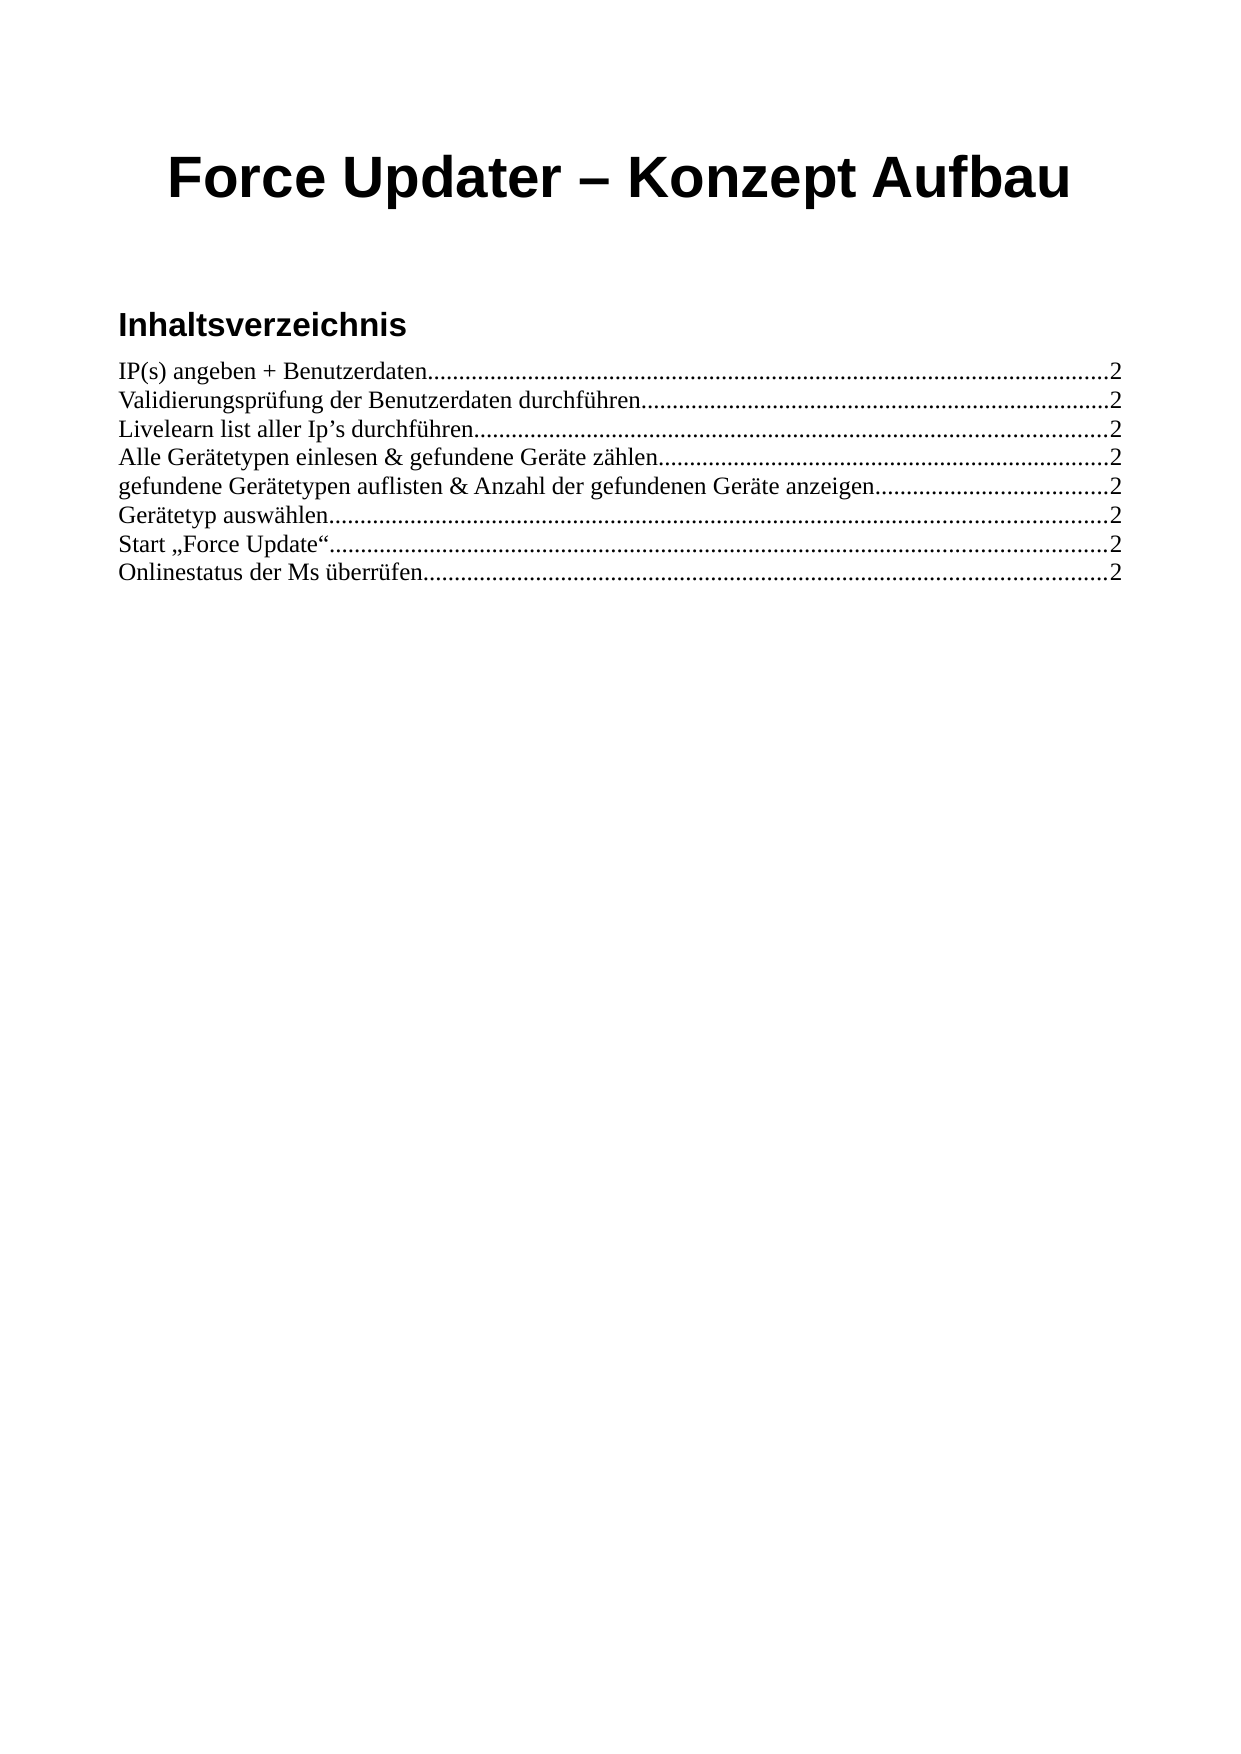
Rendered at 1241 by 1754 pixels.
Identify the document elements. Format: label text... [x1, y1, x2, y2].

text Gerätetyp auswählen 2 [118, 500, 1122, 529]
text Livelearn list aller Ip’s durchführen 2 [118, 414, 1122, 442]
text Onlinestatus der Ms überrüfen 2 [118, 557, 1122, 586]
text Alle Gerätetypen einlesen & gefundene Geräte zählen 2 [118, 442, 1122, 471]
title Force Updater – Konzept Aufbau [118, 143, 1122, 210]
text Start „Force Update“ 2 [118, 529, 1122, 557]
text IP(s) angeben + Benutzerdaten 2 [118, 356, 1122, 385]
subtitle Inhaltsverzeichnis [118, 305, 1122, 344]
text Validierungsprüfung der Benutzerdaten durchführen 2 [118, 385, 1122, 414]
text gefundene Gerätetypen auflisten & Anzahl der gefundenen Geräte anzeigen 2 [118, 471, 1122, 500]
